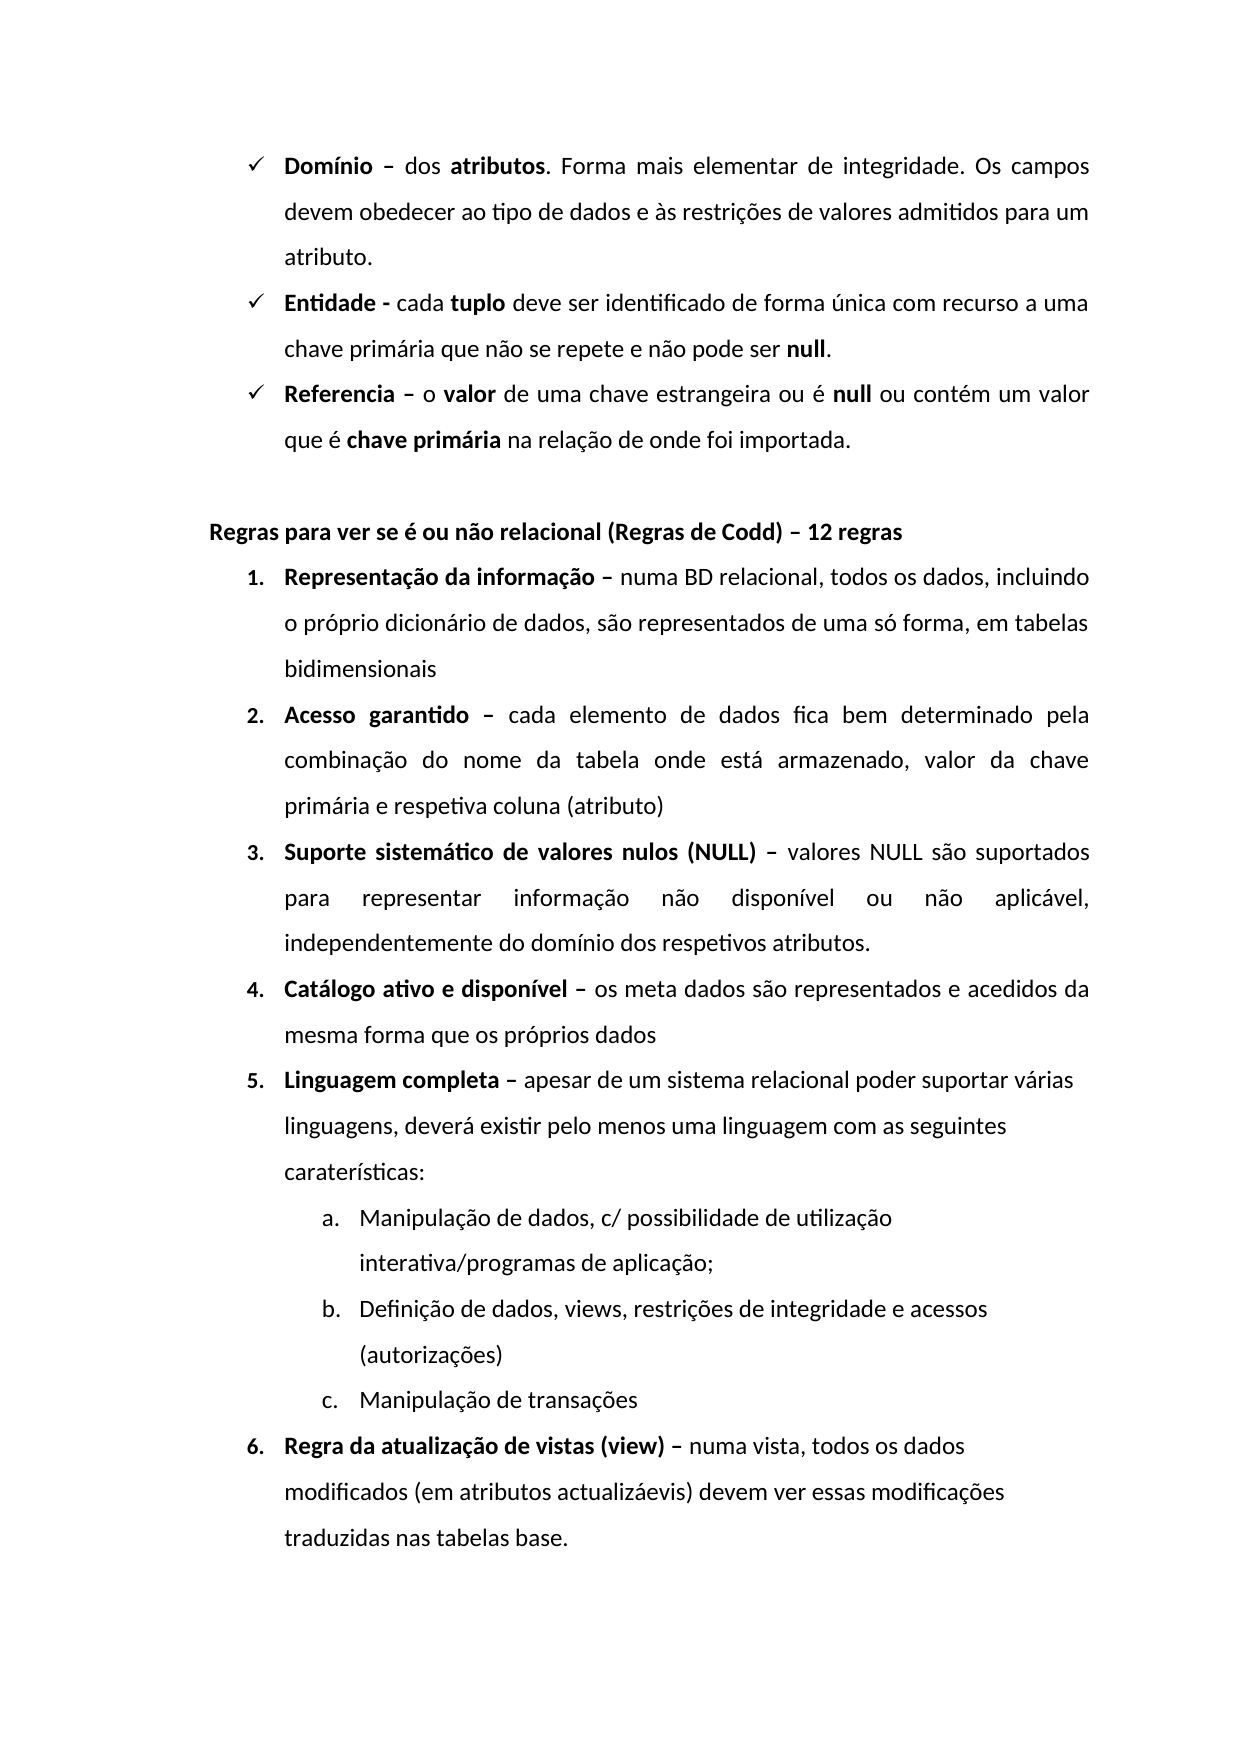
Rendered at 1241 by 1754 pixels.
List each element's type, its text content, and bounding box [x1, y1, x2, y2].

list Acesso garantido – cada elemento de dados fica bem determinado pela combinação do nome da tabela onde está armazenado, valor da chave primária e respetiva coluna (atributo) [247, 699, 1090, 821]
list Definição de dados, views, restrições de integridade e acessos (autorizações) [322, 1293, 1090, 1369]
list Domínio – dos atributos. Forma mais elementar de integridade. Os campos devem obedecer ao tipo de dados e às restrições de valores admitidos para um atributo. [247, 150, 1090, 272]
list Referencia – o valor de uma chave estrangeira ou é null ou contém um valor que é chave primária na relação de onde foi importada. [247, 379, 1090, 455]
list Representação da informação – numa BD relacional, todos os dados, incluindo o próprio dicionário de dados, são representados de uma só forma, em tabelas bidimensionais [247, 562, 1090, 683]
list Manipulação de dados, c/ possibilidade de utilização interativa/programas de aplicação; [322, 1202, 1090, 1278]
list Manipulação de transações [322, 1385, 1090, 1415]
list Linguagem completa – apesar de um sistema relacional poder suportar várias linguagens, deverá existir pelo menos uma linguagem com as seguintes caraterísticas: [247, 1064, 1090, 1187]
list Suporte sistemático de valores nulos (NULL) – valores NULL são suportados para representar informação não disponível ou não aplicável, independentemente do domínio dos respetivos atributos. [247, 836, 1090, 958]
list Entidade - cada tuplo deve ser identificado de forma única com recurso a uma chave primária que não se repete e não pode ser null. [247, 287, 1090, 363]
text Regras para ver se é ou não relacional (Regras de Codd) – 12 regras [150, 516, 1090, 546]
list Regra da atualização de vistas (view) – numa vista, todos os dados modificados (em atributos actualizáevis) devem ver essas modificações traduzidas nas tabelas base. [247, 1430, 1090, 1552]
list Catálogo ativo e disponível – os meta dados são representados e acedidos da mesma forma que os próprios dados [247, 973, 1090, 1049]
